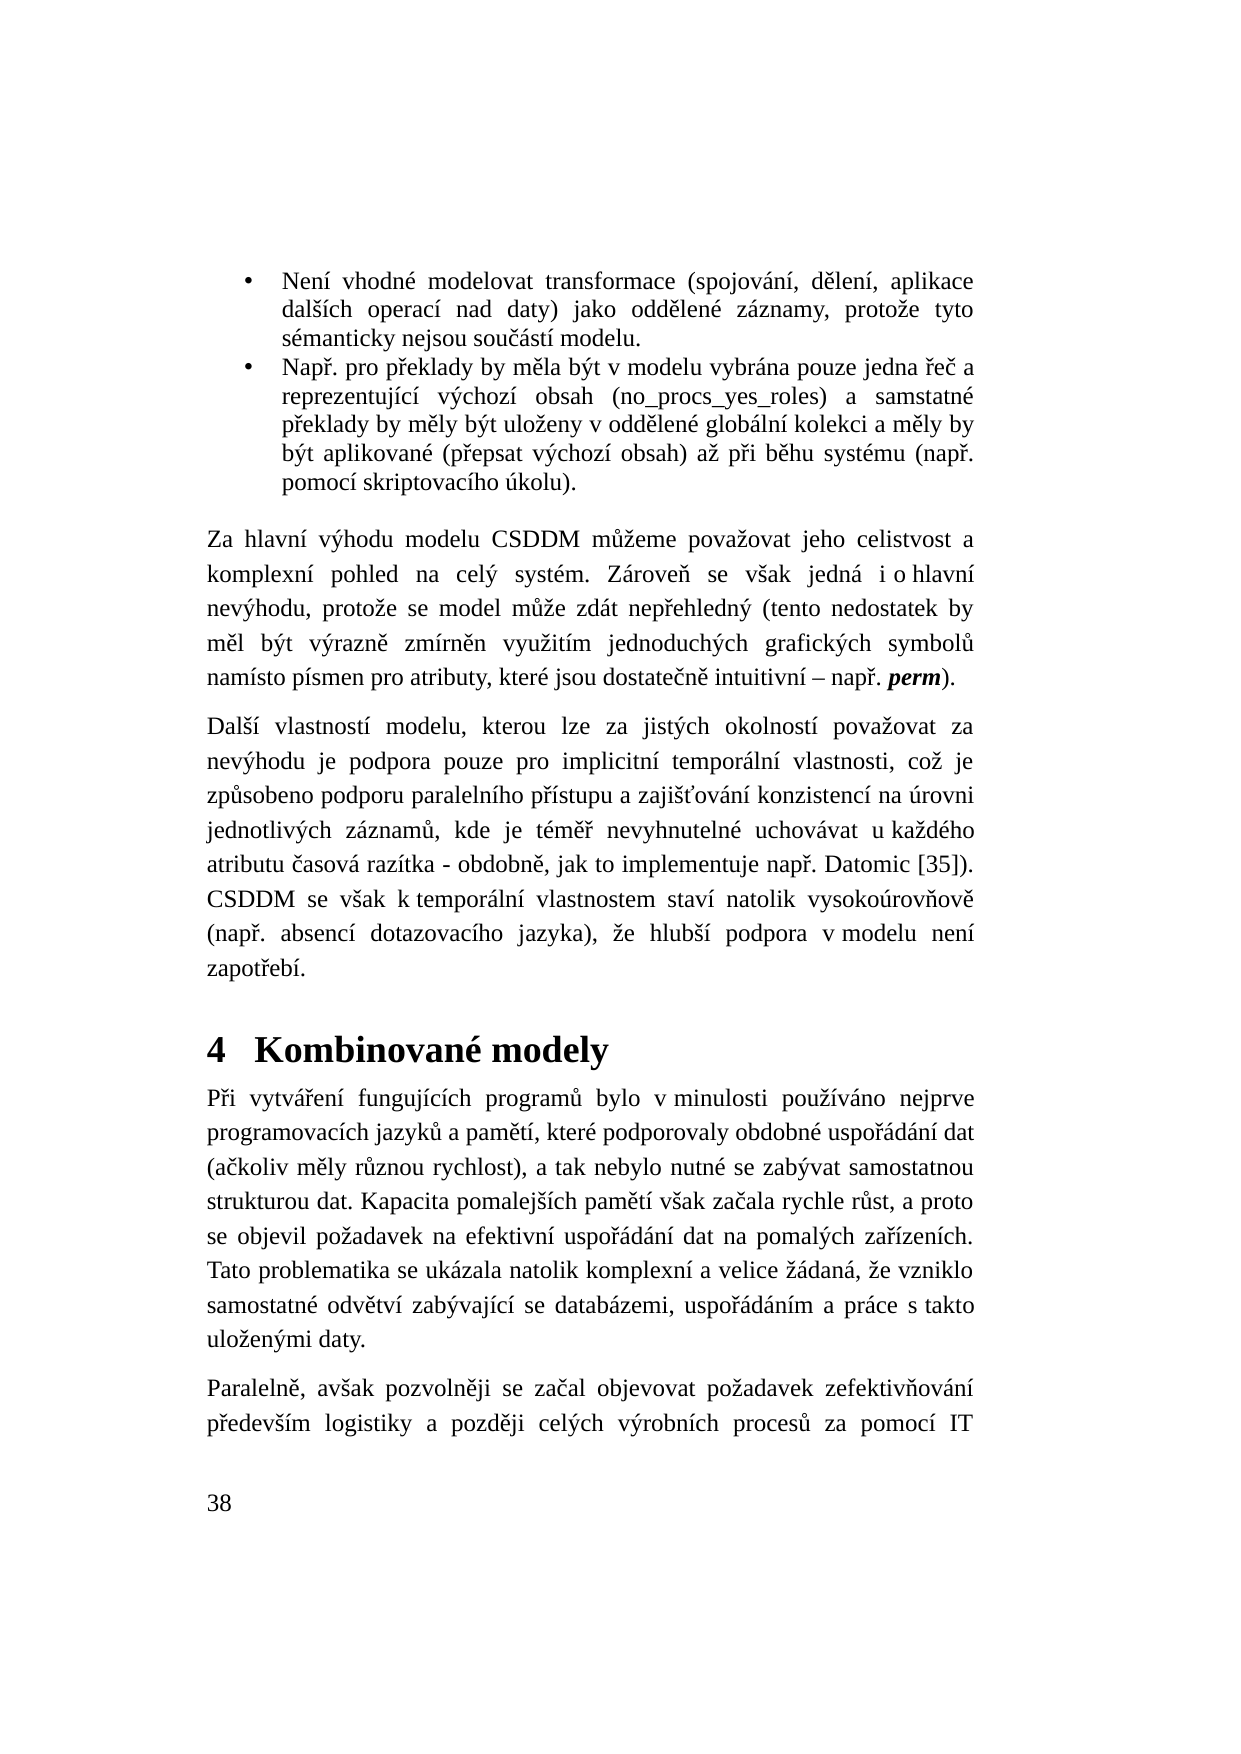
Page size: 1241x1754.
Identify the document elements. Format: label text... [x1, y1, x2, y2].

subtitle Kombinované modely [207, 1027, 974, 1071]
text Při vytváření fungujících programů bylo v minulosti používáno nejprve programovacích jazyků a pamětí, které podporovaly obdobné uspořádání dat (ačkoliv měly různou rychlost), a tak nebylo nutné se zabývat samostatnou strukturou dat. Kapacita pomalejších pamětí však začala rychle růst, a proto se objevil požadavek na efektivní uspořádání dat na pomalých zařízeních. Tato problematika se ukázala natolik komplexní a velice žádaná, že vzniklo samostatné odvětví zabývající se databázemi, uspořádáním a práce s takto uloženými daty. [207, 1083, 974, 1353]
text Za hlavní výhodu modelu CSDDM můžeme považovat jeho celistvost a komplexní pohled na celý systém. Zároveň se však jedná i o hlavní nevýhodu, protože se model může zdát nepřehledný (tento nedostatek by měl být výrazně zmírněn využitím jednoduchých grafických symbolů namísto písmen pro atributy, které jsou dostatečně intuitivní – např. perm). [207, 524, 974, 691]
list Není vhodné modelovat transformace (spojování, dělení, aplikace dalších operací nad daty) jako oddělené záznamy, protože tyto sémanticky nejsou součástí modelu. [244, 266, 974, 352]
text Další vlastností modelu, kterou lze za jistých okolností považovat za nevýhodu je podpora pouze pro implicitní temporální vlastnosti, což je způsobeno podporu paralelního přístupu a zajišťování konzistencí na úrovni jednotlivých záznamů, kde je téměř nevyhnutelné uchovávat u každého atributu časová razítka - obdobně, jak to implementuje např. Datomic [35]). CSDDM se však k temporální vlastnostem staví natolik vysokoúrovňově (např. absencí dotazovacího jazyka), že hlubší podpora v modelu není zapotřebí. [207, 711, 974, 982]
text Paralelně, avšak pozvolněji se začal objevovat požadavek zefektivňování především logistiky a později celých výrobních procesů za pomocí IT [207, 1373, 974, 1437]
list Např. pro překlady by měla být v modelu vybrána pouze jedna řeč a reprezentující výchozí obsah (no_procs_yes_roles) a samstatné překlady by měly být uloženy v oddělené globální kolekci a měly by být aplikované (přepsat výchozí obsah) až při běhu systému (např. pomocí skriptovacího úkolu). [244, 352, 974, 496]
